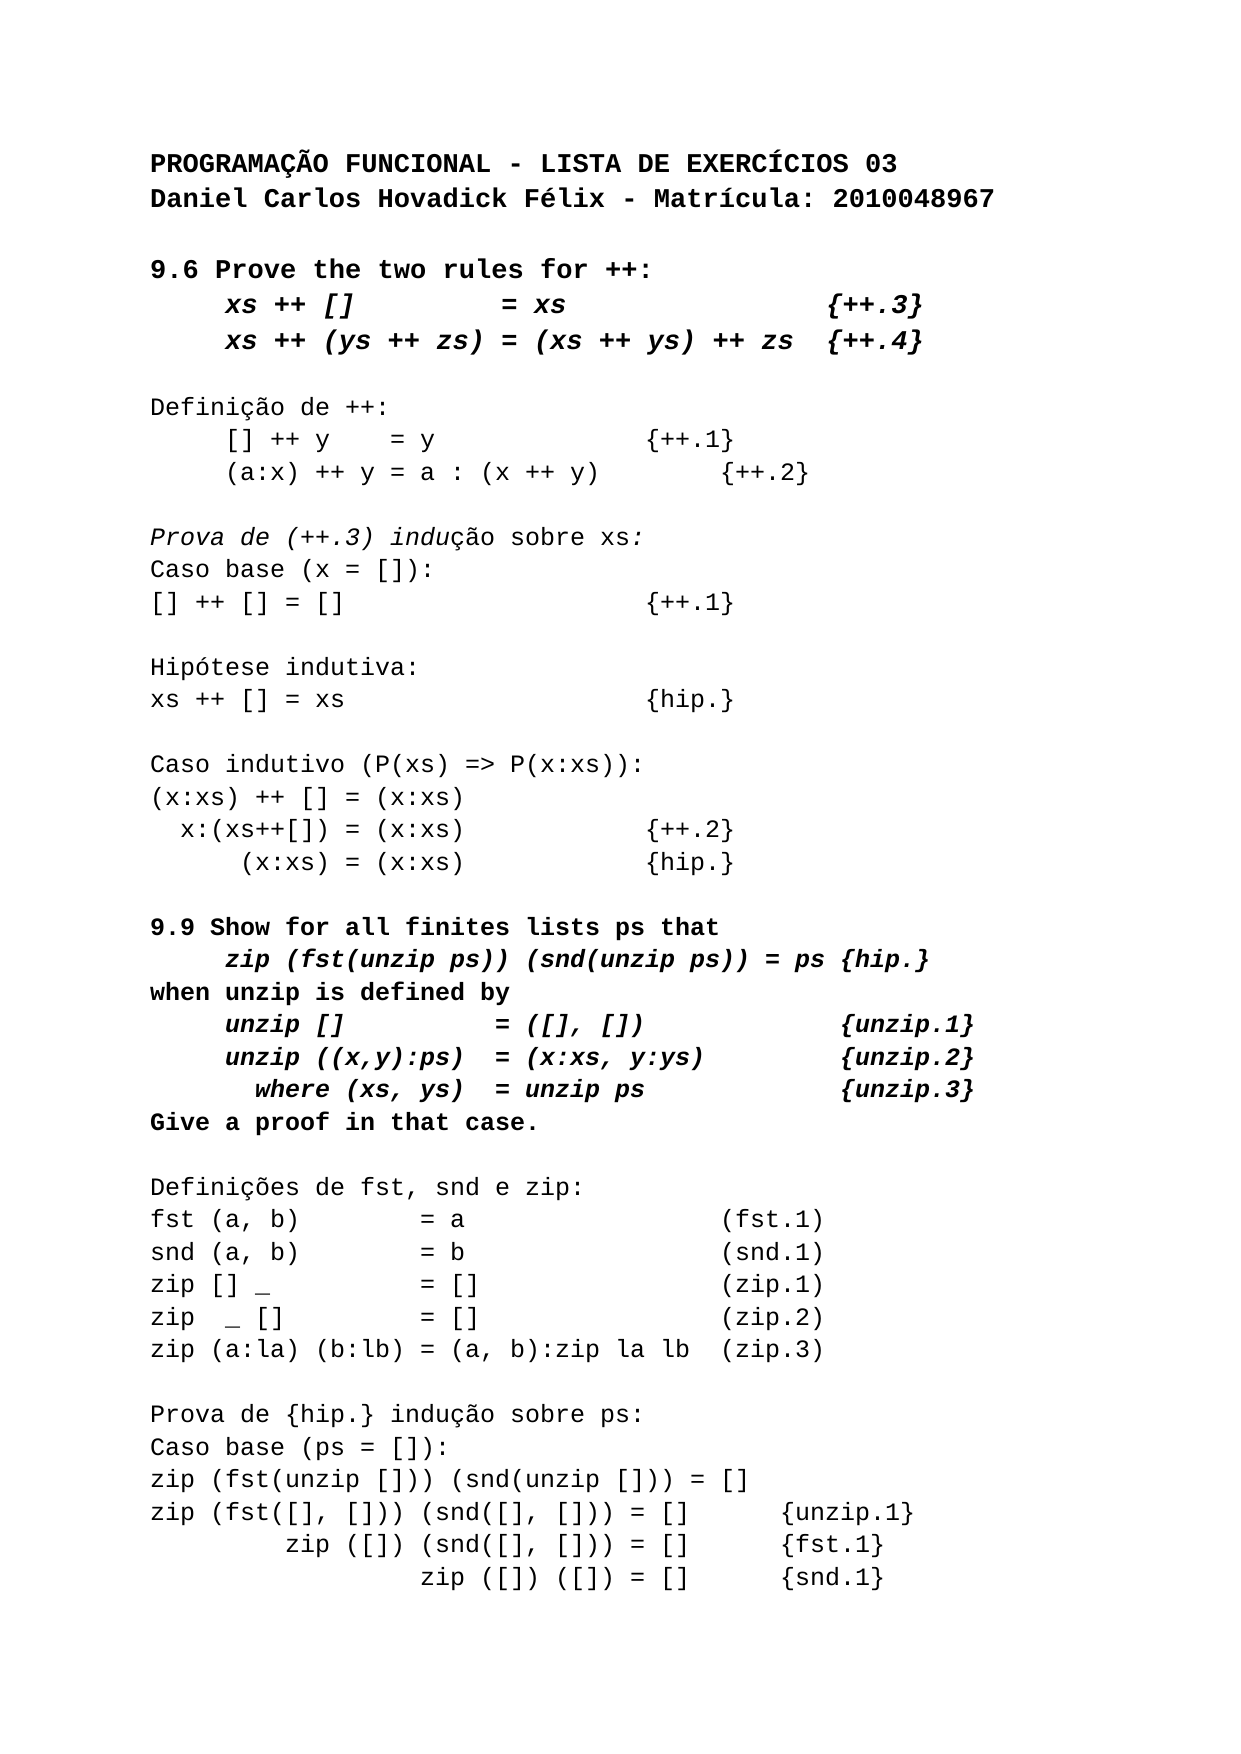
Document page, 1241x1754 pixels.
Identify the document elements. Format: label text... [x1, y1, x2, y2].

text zip (fst(unzip ps)) (snd(unzip ps)) = ps {hip.} [225, 947, 1091, 975]
text zip (a:la) (b:lb) = (a, b):zip la lb (zip.3) [150, 1337, 1091, 1365]
text xs ++ [] = xs {++.3} [225, 291, 1091, 322]
text unzip [] = ([], []) {unzip.1} [225, 1012, 1091, 1040]
text Give a proof in that case. [150, 1109, 1091, 1138]
text Definição de ++: [150, 394, 1091, 423]
text snd (a, b) = b (snd.1) [150, 1239, 1091, 1268]
text Caso indutivo (P(xs) => P(x:xs)): [150, 752, 1091, 780]
text x:(xs++[]) = (x:xs) {++.2} [150, 817, 1091, 845]
text xs ++ [] = xs {hip.} [150, 687, 1091, 715]
text Caso base (ps = []): [150, 1434, 1091, 1463]
text Prova de {hip.} indução sobre ps: [150, 1402, 1091, 1430]
text unzip ((x,y):ps) = (x:xs, y:ys) {unzip.2} [225, 1044, 1091, 1073]
text Prova de (++.3) indução sobre xs: [150, 524, 1091, 553]
text Definições de fst, snd e zip: [150, 1174, 1091, 1203]
text Hipótese indutiva: [150, 654, 1091, 683]
text xs ++ (ys ++ zs) = (xs ++ ys) ++ zs {++.4} [225, 327, 1091, 357]
text zip ([]) ([]) = [] {snd.1} [150, 1564, 1091, 1593]
text (a:x) ++ y = a : (x ++ y) {++.2} [150, 459, 1091, 488]
text where (xs, ys) = unzip ps {unzip.3} [225, 1077, 1091, 1105]
text Caso base (x = []): [150, 557, 1091, 585]
text 9.6 Prove the two rules for ++: [150, 256, 1091, 287]
text zip (fst([], [])) (snd([], [])) = [] {unzip.1} [150, 1499, 1091, 1528]
text fst (a, b) = a (fst.1) [150, 1207, 1091, 1235]
text zip ([]) (snd([], [])) = [] {fst.1} [150, 1532, 1091, 1560]
text PROGRAMAÇÃO FUNCIONAL - LISTA DE EXERCÍCIOS 03 [150, 150, 1091, 181]
text (x:xs) ++ [] = (x:xs) [150, 784, 1091, 813]
text [] ++ y = y {++.1} [150, 427, 1091, 455]
text zip [] _ = [] (zip.1) [150, 1272, 1091, 1300]
text [] ++ [] = [] {++.1} [150, 589, 1091, 618]
text zip (fst(unzip [])) (snd(unzip [])) = [] [150, 1467, 1091, 1495]
text when unzip is defined by [150, 979, 1091, 1008]
text zip _ [] = [] (zip.2) [150, 1304, 1091, 1333]
text 9.9 Show for all finites lists ps that [150, 914, 1091, 943]
text (x:xs) = (x:xs) {hip.} [150, 849, 1091, 878]
text Daniel Carlos Hovadick Félix - Matrícula: 2010048967 [150, 185, 1091, 216]
